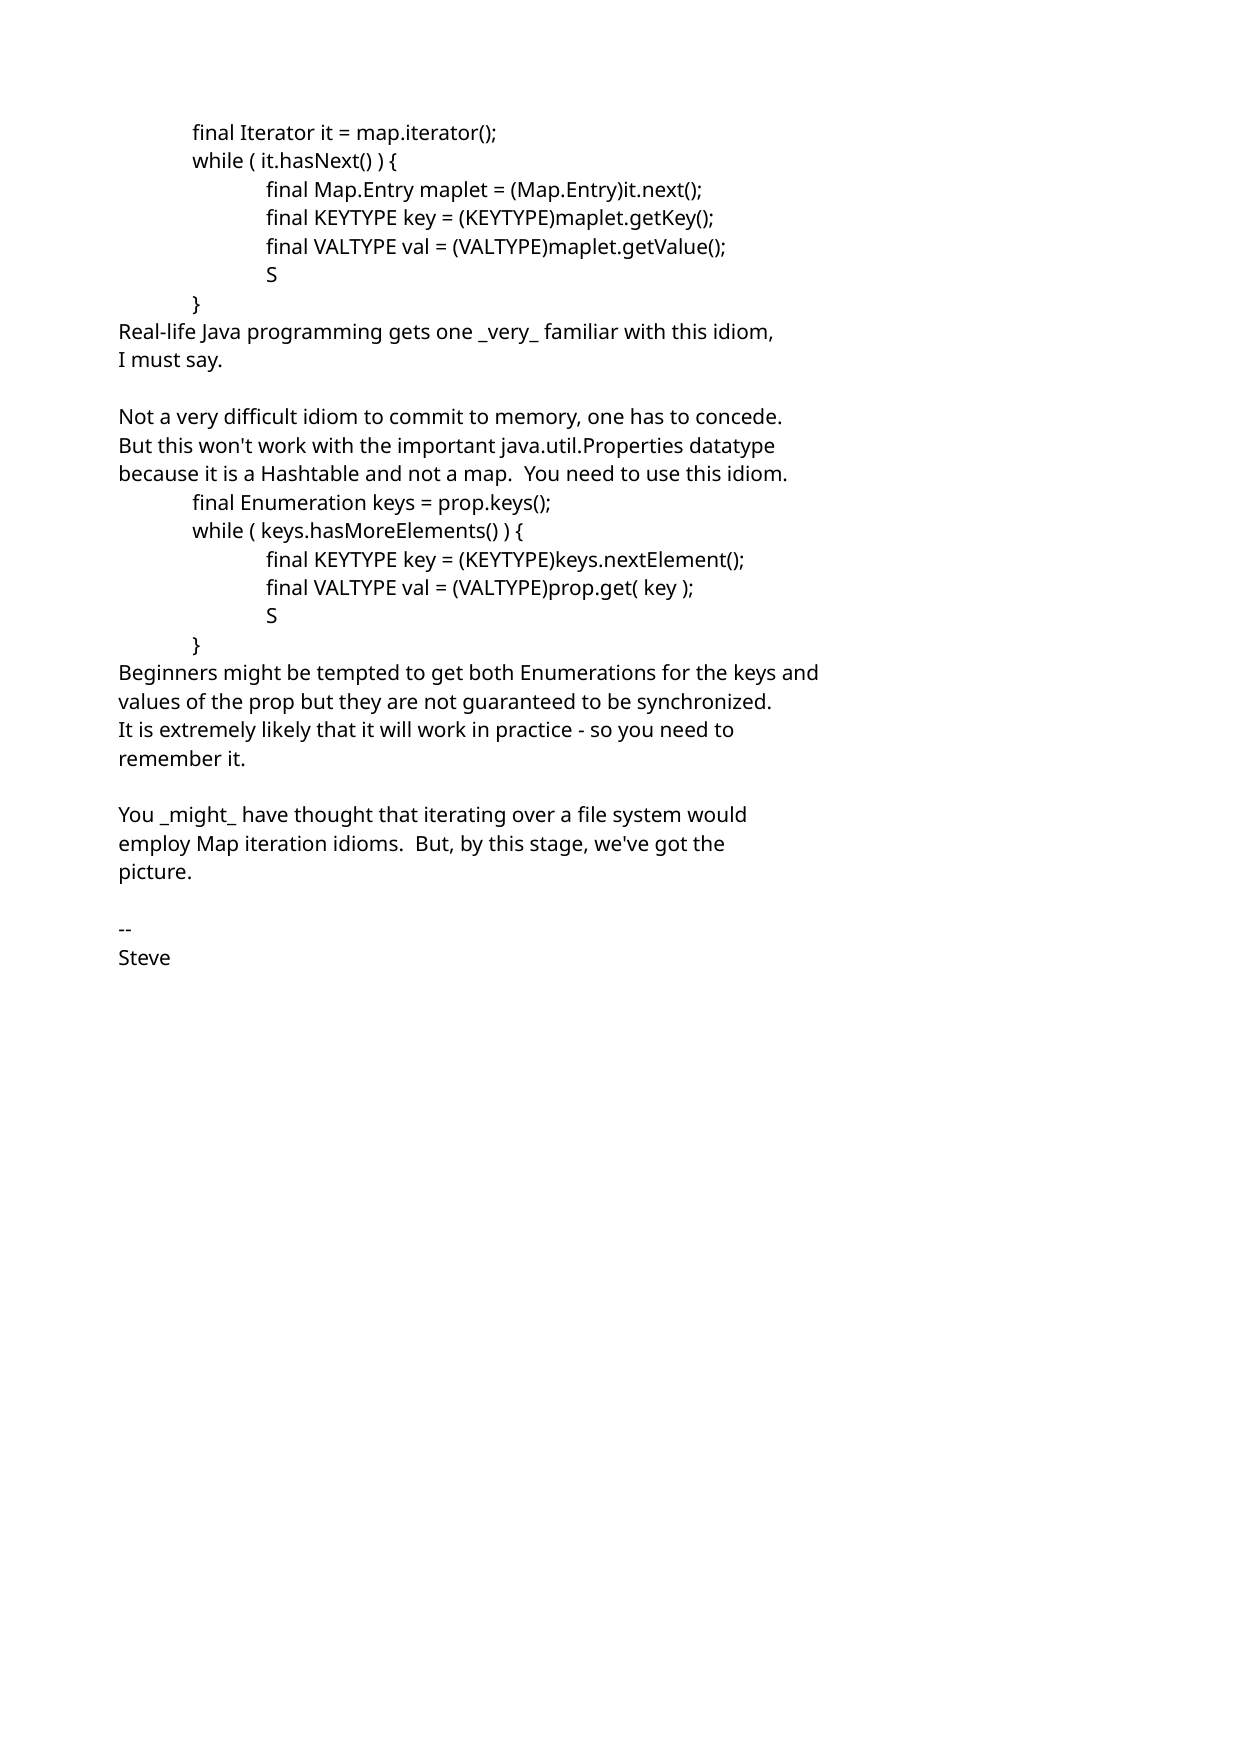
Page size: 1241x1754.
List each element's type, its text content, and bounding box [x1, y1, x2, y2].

text S [118, 260, 1122, 289]
text It is extremely likely that it will work in practice - so you need to [118, 715, 1122, 744]
text final Iterator it = map.iterator(); [118, 118, 1122, 147]
text Real-life Java programming gets one _very_ familiar with this idiom, [118, 317, 1122, 346]
text Not a very difficult idiom to commit to memory, one has to concede. [118, 402, 1122, 431]
text remember it. [118, 744, 1122, 772]
text final VALTYPE val = (VALTYPE)prop.get( key ); [118, 573, 1122, 602]
text final Map.Entry maplet = (Map.Entry)it.next(); [118, 175, 1122, 203]
text Steve [118, 943, 1122, 971]
text final KEYTYPE key = (KEYTYPE)maplet.getKey(); [118, 203, 1122, 232]
text while ( it.hasNext() ) { [118, 147, 1122, 175]
text because it is a Hashtable and not a map. You need to use this idiom. [118, 459, 1122, 488]
text final KEYTYPE key = (KEYTYPE)keys.nextElement(); [118, 545, 1122, 573]
text employ Map iteration idioms. But, by this stage, we've got the [118, 829, 1122, 857]
text final VALTYPE val = (VALTYPE)maplet.getValue(); [118, 232, 1122, 260]
text I must say. [118, 346, 1122, 374]
text picture. [118, 857, 1122, 886]
text final Enumeration keys = prop.keys(); [118, 488, 1122, 516]
text But this won't work with the important java.util.Properties datatype [118, 431, 1122, 459]
text Beginners might be tempted to get both Enumerations for the keys and [118, 658, 1122, 687]
text } [118, 289, 1122, 317]
text while ( keys.hasMoreElements() ) { [118, 516, 1122, 545]
text values of the prop but they are not guaranteed to be synchronized. [118, 687, 1122, 715]
text } [118, 630, 1122, 658]
text You _might_ have thought that iterating over a file system would [118, 801, 1122, 829]
text -- [118, 914, 1122, 943]
text S [118, 602, 1122, 630]
